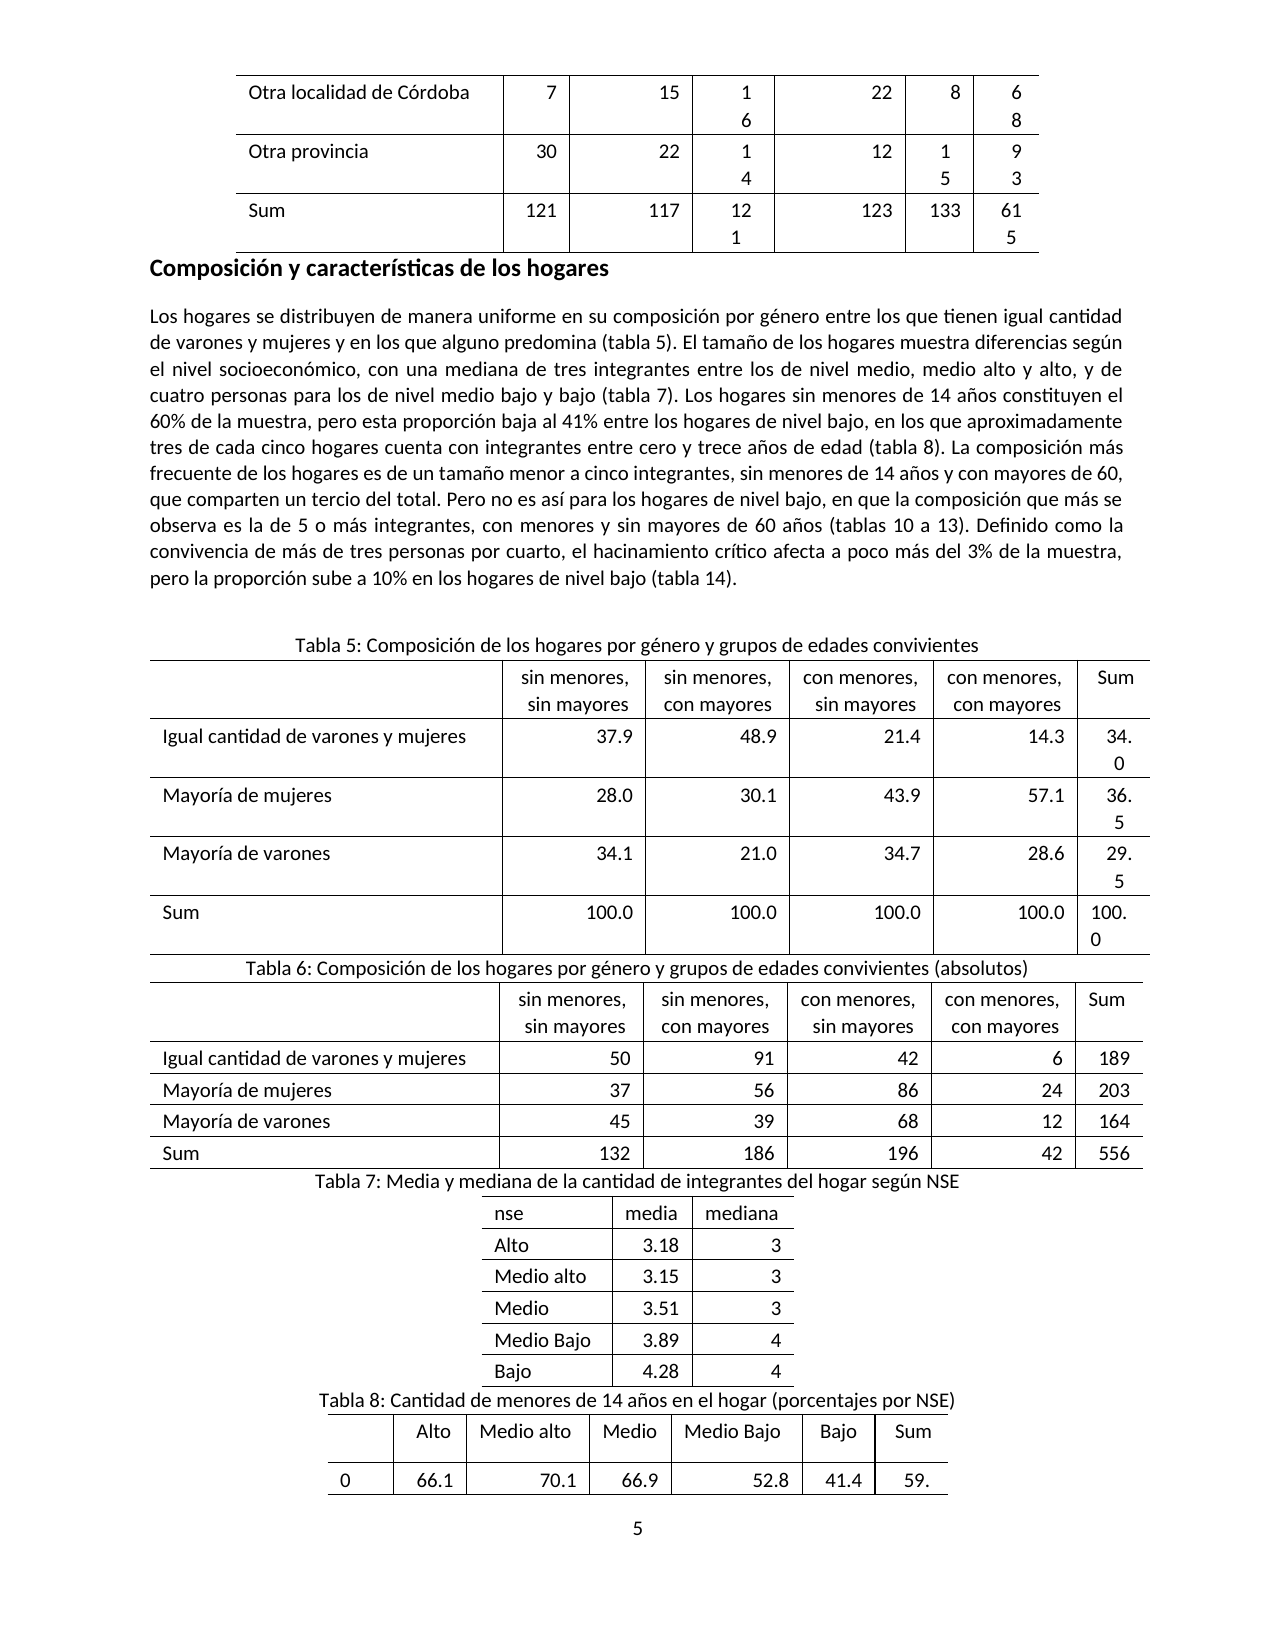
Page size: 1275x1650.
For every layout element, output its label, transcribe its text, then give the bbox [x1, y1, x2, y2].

table_cell 68 [788, 1105, 931, 1136]
table_cell Sum [150, 1137, 499, 1167]
table_cell 21.4 [790, 719, 933, 777]
table_header sin menores, con mayores [644, 983, 787, 1041]
table_cell Sum [236, 194, 503, 252]
table_cell 91 [644, 1042, 787, 1072]
table_cell 3.15 [613, 1260, 692, 1291]
table_cell 16 [693, 76, 774, 134]
table_cell 12 [775, 135, 905, 193]
table_cell 34.7 [790, 837, 933, 895]
table_header Medio alto [467, 1415, 589, 1462]
table_header mediana [693, 1197, 793, 1227]
table_cell 4.28 [613, 1355, 692, 1386]
table_cell 39 [644, 1105, 787, 1136]
table_cell 3 [693, 1292, 793, 1322]
table_cell 93 [974, 135, 1039, 193]
table_cell 615 [974, 194, 1039, 252]
table_cell Igual cantidad de varones y mujeres [150, 719, 502, 777]
table_cell 8 [906, 76, 973, 134]
table_header con menores, sin mayores [790, 661, 933, 718]
table_cell 52.8 [672, 1463, 802, 1494]
table_cell Otra localidad de Córdoba [236, 76, 503, 134]
table_cell 22 [775, 76, 905, 134]
table_cell Otra provincia [236, 135, 503, 193]
table_cell 56 [644, 1074, 787, 1104]
table_cell 59. [876, 1463, 948, 1494]
table_cell 3.51 [613, 1292, 692, 1322]
table_cell 37 [500, 1074, 643, 1104]
table_cell 66.1 [394, 1463, 466, 1494]
table_cell 14.3 [934, 719, 1077, 777]
table_cell Mayoría de mujeres [150, 1074, 499, 1104]
table_cell 36.5 [1078, 778, 1150, 836]
table_cell 15 [906, 135, 973, 193]
table_cell 7 [504, 76, 569, 134]
table_cell 132 [500, 1137, 643, 1167]
table_cell 100.0 [503, 896, 645, 954]
table_cell 42 [932, 1137, 1075, 1167]
table_cell 29.5 [1078, 837, 1150, 895]
table_cell 66.9 [590, 1463, 671, 1494]
table_cell Mayoría de varones [150, 837, 502, 895]
table_cell 0 [328, 1463, 393, 1494]
table_cell Medio [482, 1292, 612, 1322]
table_header Medio Bajo [672, 1415, 802, 1462]
table_header Sum [876, 1415, 948, 1462]
text Tabla 8: Cantidad de menores de 14 años en el hogar (porcentajes por NSE) [150, 1387, 1125, 1412]
table_cell 203 [1076, 1074, 1143, 1104]
table_cell 556 [1076, 1137, 1143, 1167]
table_cell 14 [693, 135, 774, 193]
table_header con menores, sin mayores [788, 983, 931, 1041]
table_cell 196 [788, 1137, 931, 1167]
table_cell 22 [570, 135, 692, 193]
table_cell 123 [775, 194, 905, 252]
table_cell 3.89 [613, 1324, 692, 1354]
table_header Bajo [803, 1415, 874, 1462]
table_cell Sum [150, 896, 502, 954]
table_cell 42 [788, 1042, 931, 1072]
text Tabla 7: Media y mediana de la cantidad de integrantes del hogar según NSE [150, 1169, 1125, 1194]
table_header sin menores, sin mayores [503, 661, 645, 718]
table_header sin menores, sin mayores [500, 983, 643, 1041]
text Tabla 5: Composición de los hogares por género y grupos de edades convivientes [150, 632, 1125, 658]
table_cell 6 [932, 1042, 1075, 1072]
table_header Alto [394, 1415, 466, 1462]
table_header media [613, 1197, 692, 1227]
table_header nse [482, 1197, 612, 1227]
table_cell 4 [693, 1324, 793, 1354]
table_cell 21.0 [646, 837, 789, 895]
table_cell 28.0 [503, 778, 645, 836]
table_cell 34.0 [1078, 719, 1150, 777]
table_cell 70.1 [467, 1463, 589, 1494]
table_cell 121 [504, 194, 569, 252]
table_cell 57.1 [934, 778, 1077, 836]
table_header Sum [1078, 661, 1150, 718]
table_cell 121 [693, 194, 774, 252]
table_cell 3 [693, 1229, 793, 1259]
table_header Medio [590, 1415, 671, 1462]
table_cell 86 [788, 1074, 931, 1104]
table_cell 100.0 [790, 896, 933, 954]
text Los hogares se distribuyen de manera uniforme en su composición por género entre los que tienen igual cantidad de varones y mujeres y en los que alguno predomina (tabla 5). El tamaño de los hogares muestra diferencias según el nivel socioeconómico, con una mediana de tres integrantes entre los de nivel medio, medio alto y alto, y de cuatro personas para los de nivel medio bajo y bajo (tabla 7). Los hogares sin menores de 14 años constituyen el 60% de la muestra, pero esta proporción baja al 41% entre los hogares de nivel bajo, en los que aproximadamente tres de cada cinco hogares cuenta con integrantes entre cero y trece años de edad (tabla 8). La composición más frecuente de los hogares es de un tamaño menor a cinco integrantes, sin menores de 14 años y con mayores de 60, que comparten un tercio del total. Pero no es así para los hogares de nivel bajo, en que la composición que más se observa es la de 5 o más integrantes, con menores y sin mayores de 60 años (tablas 10 a 13). Definido como la convivencia de más de tres personas por cuarto, el hacinamiento crítico afecta a poco más del 3% de la muestra, pero la proporción sube a 10% en los hogares de nivel bajo (tabla 14). [149, 303, 1125, 590]
table_cell 100.0 [934, 896, 1077, 954]
table_cell Igual cantidad de varones y mujeres [150, 1042, 499, 1072]
table_cell Medio Bajo [482, 1324, 612, 1354]
table_header [150, 661, 502, 718]
table_cell Medio alto [482, 1260, 612, 1291]
table_cell 30 [504, 135, 569, 193]
table_header [150, 983, 499, 1041]
table_cell 45 [500, 1105, 643, 1136]
table_cell 41.4 [803, 1463, 874, 1494]
table_header con menores, con mayores [932, 983, 1075, 1041]
table_header sin menores, con mayores [646, 661, 789, 718]
table_cell 164 [1076, 1105, 1143, 1136]
table_cell 100.0 [1078, 896, 1150, 954]
table_cell 4 [693, 1355, 793, 1386]
table_cell 133 [906, 194, 973, 252]
table_cell 43.9 [790, 778, 933, 836]
table_cell 117 [570, 194, 692, 252]
table_cell 186 [644, 1137, 787, 1167]
table_cell Mayoría de mujeres [150, 778, 502, 836]
table_cell 15 [570, 76, 692, 134]
table_cell 68 [974, 76, 1039, 134]
table_header [328, 1415, 393, 1462]
table_cell 50 [500, 1042, 643, 1072]
table_cell 12 [932, 1105, 1075, 1136]
table_cell 48.9 [646, 719, 789, 777]
table_cell 30.1 [646, 778, 789, 836]
text Tabla 6: Composición de los hogares por género y grupos de edades convivientes (absolutos) [150, 955, 1125, 980]
table_header con menores, con mayores [934, 661, 1077, 718]
table_cell 100.0 [646, 896, 789, 954]
table_cell Bajo [482, 1355, 612, 1386]
table_cell 34.1 [503, 837, 645, 895]
table_cell 24 [932, 1074, 1075, 1104]
subtitle Composición y características de los hogares [149, 253, 1125, 283]
table_cell Alto [482, 1229, 612, 1259]
table_cell 3 [693, 1260, 793, 1291]
table_cell 3.18 [613, 1229, 692, 1259]
table_cell 37.9 [503, 719, 645, 777]
table_cell Mayoría de varones [150, 1105, 499, 1136]
table_cell 28.6 [934, 837, 1077, 895]
table_header Sum [1076, 983, 1143, 1041]
table_cell 189 [1076, 1042, 1143, 1072]
